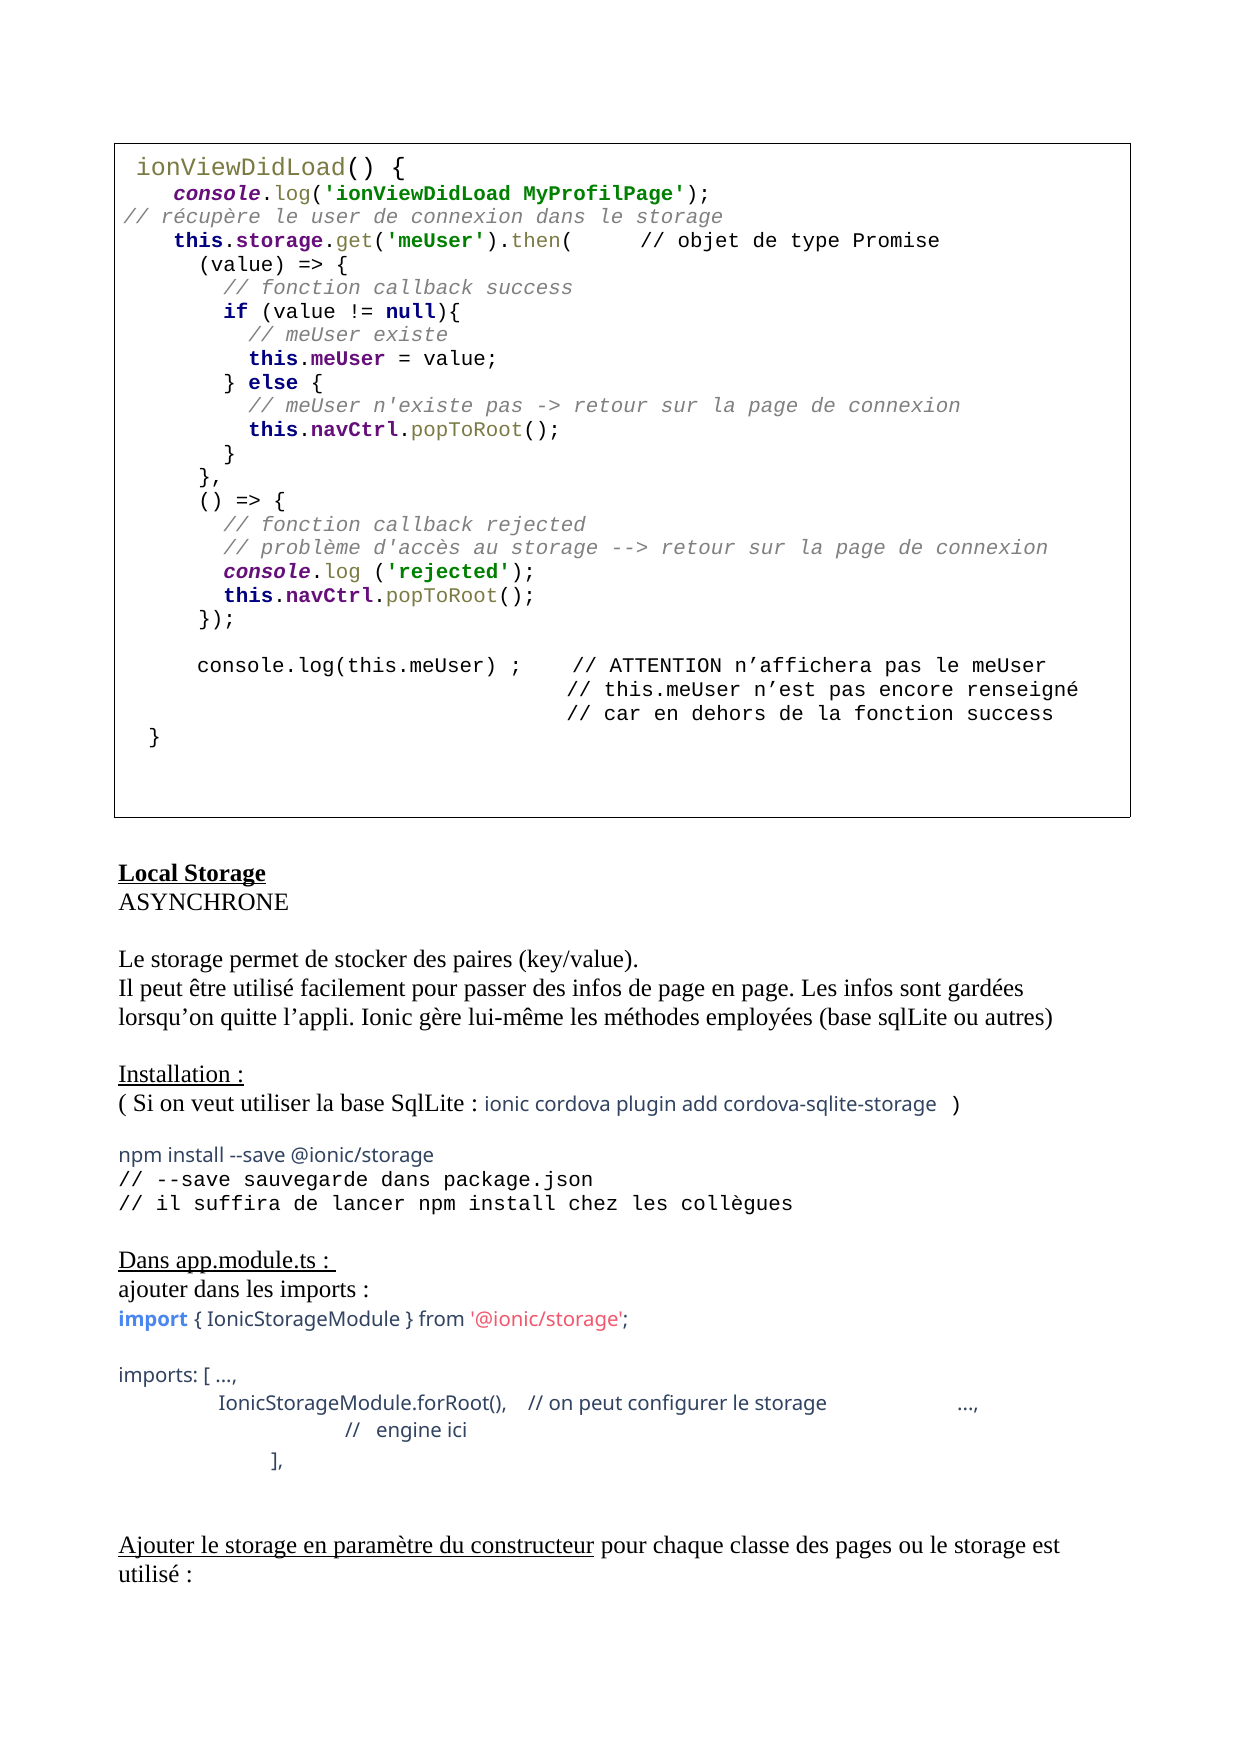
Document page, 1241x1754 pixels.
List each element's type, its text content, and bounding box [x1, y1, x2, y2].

text npm install --save @ionic/storage [118, 1141, 1122, 1169]
text ionViewDidLoad() { [123, 152, 1121, 183]
text // récupère le user de connexion dans le storage [123, 206, 1121, 230]
text IonicStorageModule.forRoot(), // on peut configurer le storage ..., // engine ici [118, 1388, 1122, 1444]
text () => { [123, 490, 1121, 514]
text this.meUser = value; [123, 348, 1121, 372]
text ajouter dans les imports : [118, 1274, 1122, 1303]
text // fonction callback success [123, 277, 1121, 301]
text Le storage permet de stocker des paires (key/value). [118, 944, 1122, 973]
text // meUser existe [123, 324, 1121, 348]
text } [123, 443, 1121, 466]
text console.log('ionViewDidLoad MyProfilPage'); [123, 183, 1121, 206]
text } [123, 726, 1121, 750]
text this.storage.get('meUser').then( // objet de type Promise [123, 230, 1121, 253]
text // problème d'accès au storage --> retour sur la page de connexion [123, 537, 1121, 561]
text }); [123, 608, 1121, 632]
text this.navCtrl.popToRoot(); [123, 584, 1121, 608]
text Dans app.module.ts : [118, 1245, 1122, 1274]
text imports: [ ..., [118, 1361, 1122, 1388]
text Ajouter le storage en paramètre du constructeur pour chaque classe des pages ou le storage est utilisé : [118, 1531, 1122, 1588]
text // meUser n'existe pas -> retour sur la page de connexion [123, 395, 1121, 419]
text ASYNCHRONE [118, 887, 1122, 915]
text // car en dehors de la fonction success [123, 703, 1121, 726]
text // il suffira de lancer npm install chez les collègues [118, 1193, 1122, 1216]
text // fonction callback rejected [123, 514, 1121, 537]
text console.log ('rejected'); [123, 561, 1121, 584]
text this.navCtrl.popToRoot(); [123, 419, 1121, 443]
text // --save sauvegarde dans package.json [118, 1169, 1122, 1193]
text ( Si on veut utiliser la base SqlLite : ionic cordova plugin add cordova-sqlite-storage ) [118, 1088, 1122, 1117]
text Local Storage [118, 858, 1122, 887]
text } else { [123, 372, 1121, 395]
text Installation : [118, 1059, 1122, 1088]
text Il peut être utilisé facilement pour passer des infos de page en page. Les infos sont gardées lorsqu’on quitte l’appli. Ionic gère lui-même les méthodes employées (base sqlLite ou autres) [118, 973, 1122, 1030]
text ], [118, 1444, 1122, 1473]
text console.log(this.meUser) ; // ATTENTION n’affichera pas le meUser [123, 656, 1121, 679]
text // this.meUser n’est pas encore renseigné [123, 679, 1121, 703]
text (value) => { [123, 253, 1121, 277]
text import { IonicStorageModule } from '@ionic/storage'; [118, 1303, 1122, 1332]
text if (value != null){ [123, 301, 1121, 324]
text }, [123, 466, 1121, 490]
